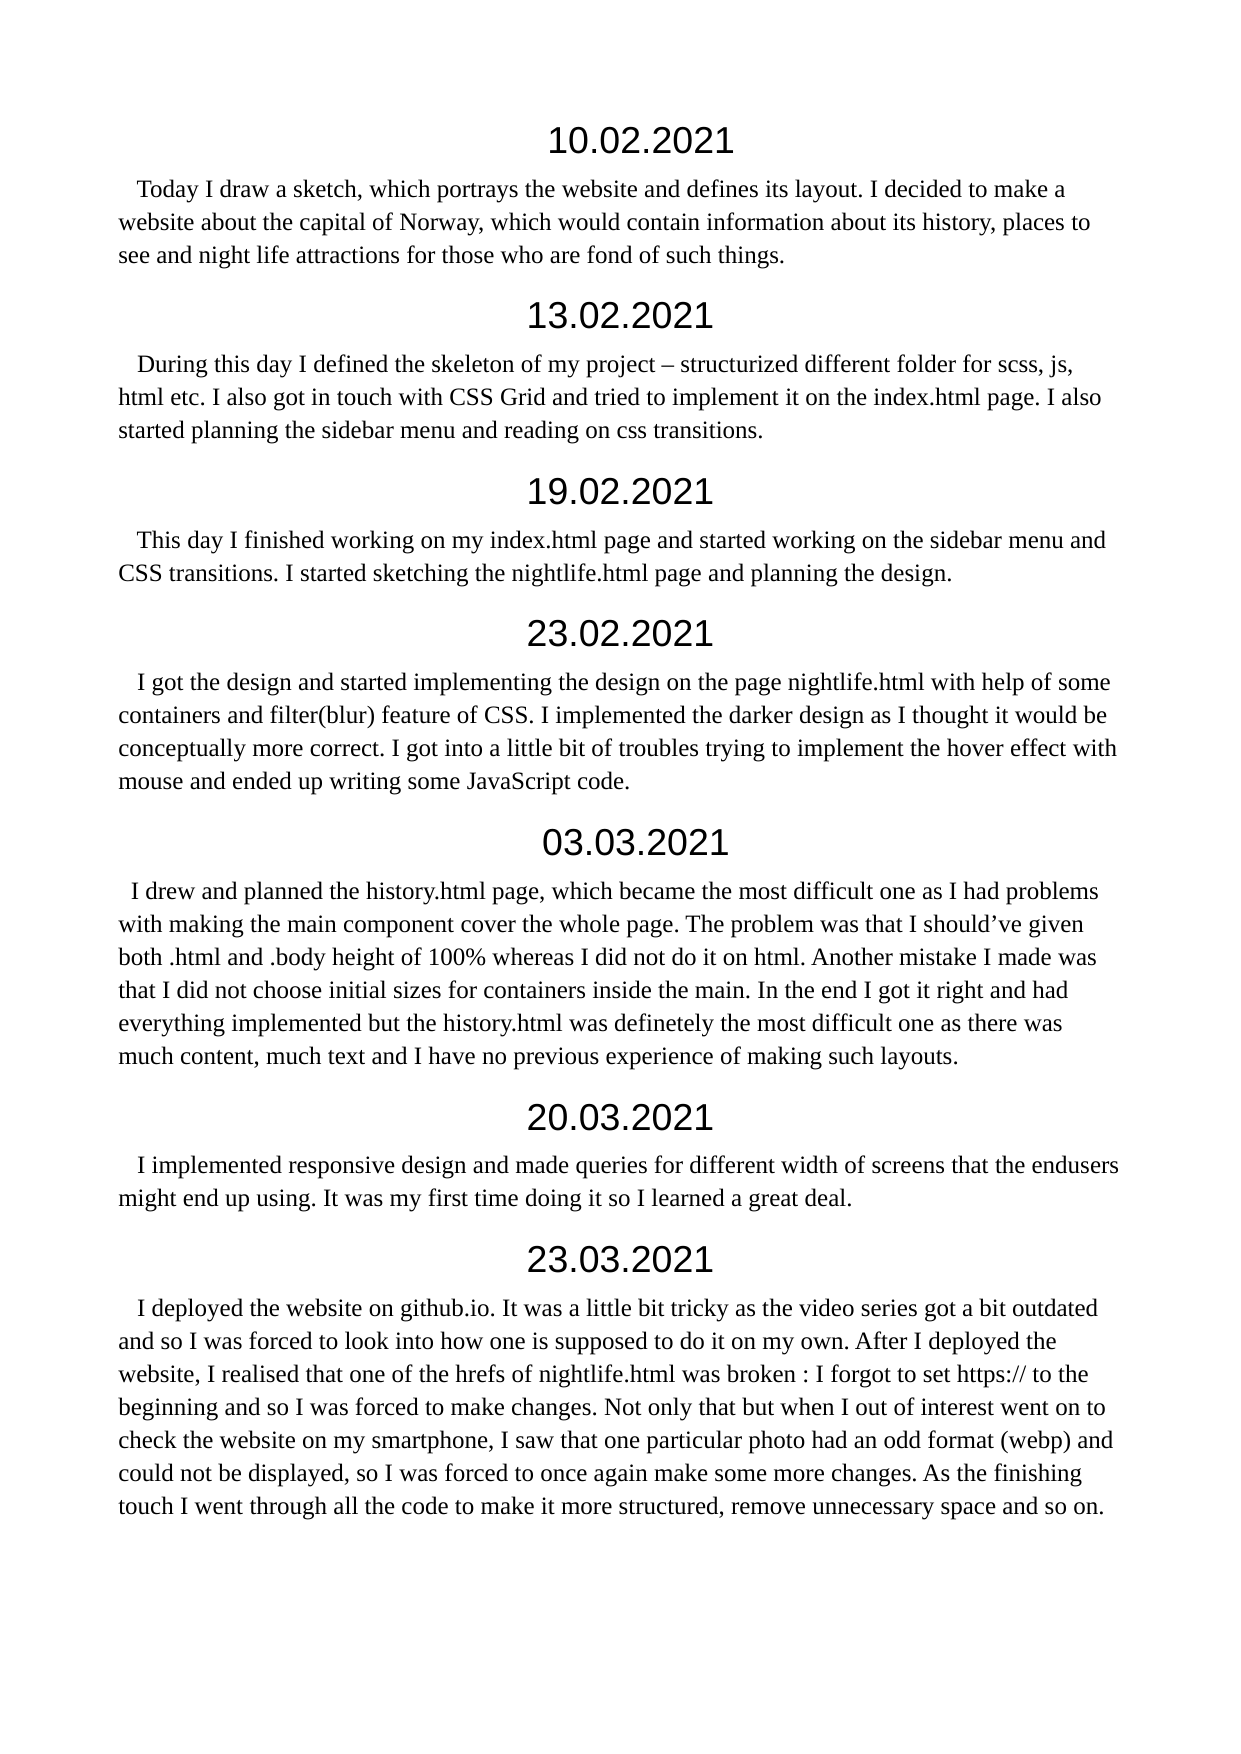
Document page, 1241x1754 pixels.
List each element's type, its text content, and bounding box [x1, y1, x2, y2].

text During this day I defined the skeleton of my project – structurized different folder for scss, js, html etc. I also got in touch with CSS Grid and tried to implement it on the index.html page. I also started planning the sidebar menu and reading on css transitions. [118, 349, 1122, 444]
text Today I draw a sketch, which portrays the website and defines its layout. I decided to make a website about the capital of Norway, which would contain information about its history, places to see and night life attractions for those who are fond of such things. [118, 174, 1122, 268]
subtitle 23.02.2021 [118, 612, 1122, 655]
subtitle 03.03.2021 [118, 820, 1122, 863]
subtitle 20.03.2021 [118, 1095, 1122, 1138]
text I got the design and started implementing the design on the page nightlife.html with help of some containers and filter(blur) feature of CSS. I implemented the darker design as I thought it would be conceptually more correct. I got into a little bit of troubles trying to implement the hover effect with mouse and ended up writing some JavaScript code. [118, 667, 1122, 795]
text I drew and planned the history.html page, which became the most difficult one as I had problems with making the main component cover the whole page. The problem was that I should’ve given both .html and .body height of 100% whereas I did not do it on html. Another mistake I made was that I did not choose initial sizes for containers inside the main. In the end I got it right and had everything implemented but the history.html was definetely the most difficult one as there was much content, much text and I have no previous experience of making such layouts. [118, 876, 1122, 1070]
text This day I finished working on my index.html page and started working on the sidebar menu and CSS transitions. I started sketching the nightlife.html page and planning the design. [118, 525, 1122, 587]
subtitle 23.03.2021 [118, 1237, 1122, 1280]
subtitle 19.02.2021 [118, 469, 1122, 512]
text I deployed the website on github.io. It was a little bit tricky as the video series got a bit outdated and so I was forced to look into how one is supposed to do it on my own. After I deployed the website, I realised that one of the hrefs of nightlife.html was broken : I forgot to set https:// to the beginning and so I was forced to make changes. Not only that but when I out of interest went on to check the website on my smartphone, I saw that one particular photo had an odd format (webp) and could not be displayed, so I was forced to once again make some more changes. As the finishing touch I went through all the code to make it more structured, remove unnecessary space and so on. [118, 1293, 1122, 1520]
subtitle 10.02.2021 [118, 118, 1122, 161]
text I implemented responsive design and made queries for different width of screens that the endusers might end up using. It was my first time doing it so I learned a great deal. [118, 1150, 1122, 1212]
subtitle 13.02.2021 [118, 294, 1122, 337]
